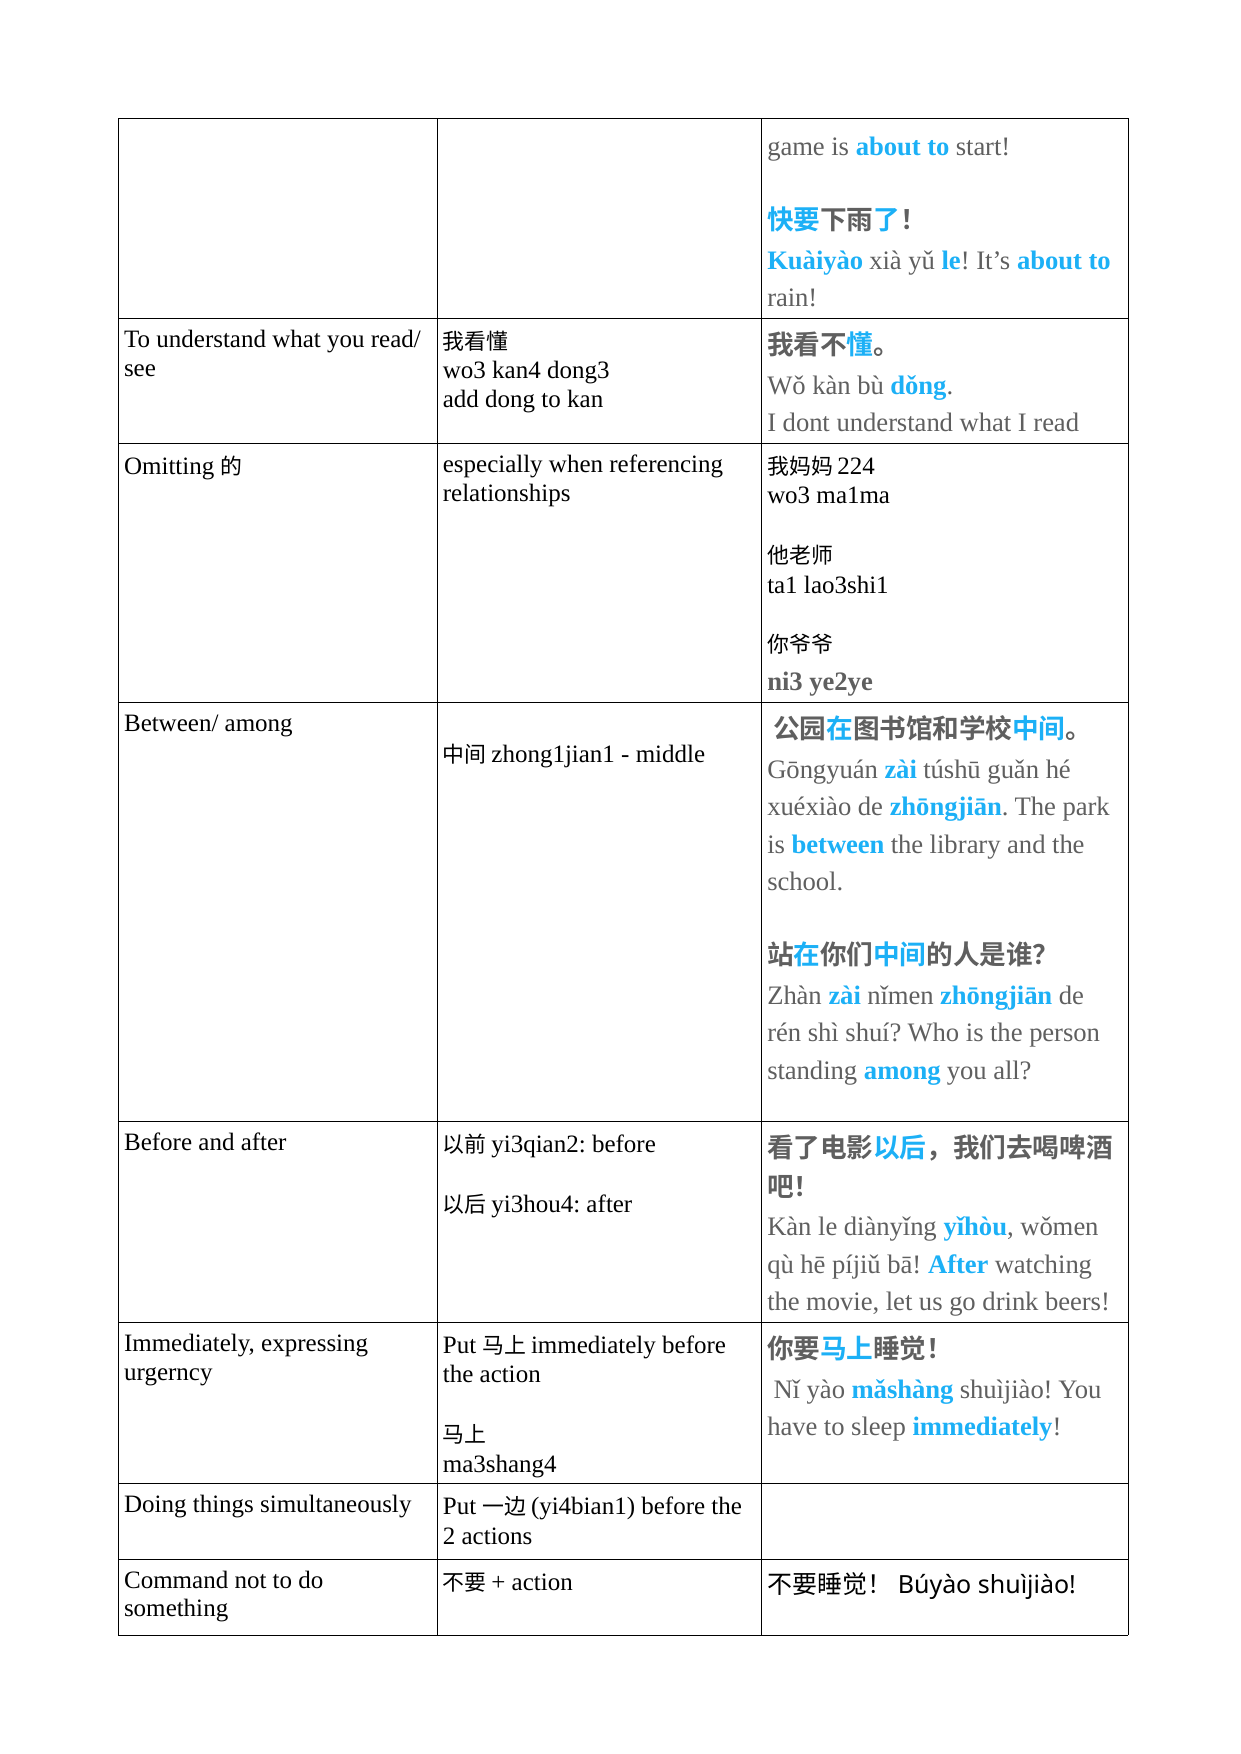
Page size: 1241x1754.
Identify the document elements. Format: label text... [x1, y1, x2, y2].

table_cell 我妈妈224 wo3 ma1ma 他老师 ta1 lao3shi1 你爷爷 ni3 ye2ye [762, 444, 1128, 702]
table_cell [762, 1484, 1128, 1559]
table_cell especially when referencing relationships [438, 444, 761, 702]
table_cell Before and after [119, 1122, 437, 1322]
table_cell 以前 yi3qian2: before 以后 yi3hou4: after [438, 1122, 761, 1322]
table_cell Doing things simultaneously [119, 1484, 437, 1559]
table_cell [119, 119, 437, 318]
table_cell 不要睡觉！ Búyào shuìjiào! [762, 1560, 1128, 1634]
table_cell Put 一边 (yi4bian1) before the 2 actions [438, 1484, 761, 1559]
table_cell Omitting 的 [119, 444, 437, 702]
table_cell 中间 zhong1jian1 - middle [438, 703, 761, 1121]
table_cell Command not to do something [119, 1560, 437, 1634]
table_cell [438, 119, 761, 318]
table_cell 你要马上睡觉！ ​ Nǐ yào mǎshàng shuìjiào!​ You have to sleep immediately!​ ​ [762, 1323, 1128, 1483]
table_cell To understand what you read/ see [119, 319, 437, 443]
table_cell Put 马上 immediately before the action 马上 ma3shang4 [438, 1323, 761, 1483]
table_cell game is about to start! 快要下雨了！​ Kuàiyào xià yǔ le!​ It’s about to rain!​​ [762, 119, 1128, 318]
table_cell Immediately, expressing urgerncy [119, 1323, 437, 1483]
table_cell 我看懂 wo3 kan4 dong3 add dong to kan [438, 319, 761, 443]
table_cell ​ 公园在图书馆和学校中间。​ Gōngyuán zài túshū guǎn hé xuéxiào de zhōngjiān.​ The park is between the library and the school. 站在你们中间的人是谁？​ Zhàn zài nǐmen zhōngjiān de rén shì shuí?​ Who is the person standing among you all?​ ​ [762, 703, 1128, 1121]
table_cell 看了电影以后，我们去喝啤酒吧！​ Kàn le diànyǐng yǐhòu, wǒmen qù hē píjiǔ bā!​ After watching the movie, let us go drink beers!​ [762, 1122, 1128, 1322]
table_cell 我看不懂。​ Wǒ kàn bù dǒng. I dont understand what I read​ [762, 319, 1128, 443]
table_cell Between/ among [119, 703, 437, 1121]
table_cell 不要 + action [438, 1560, 761, 1634]
